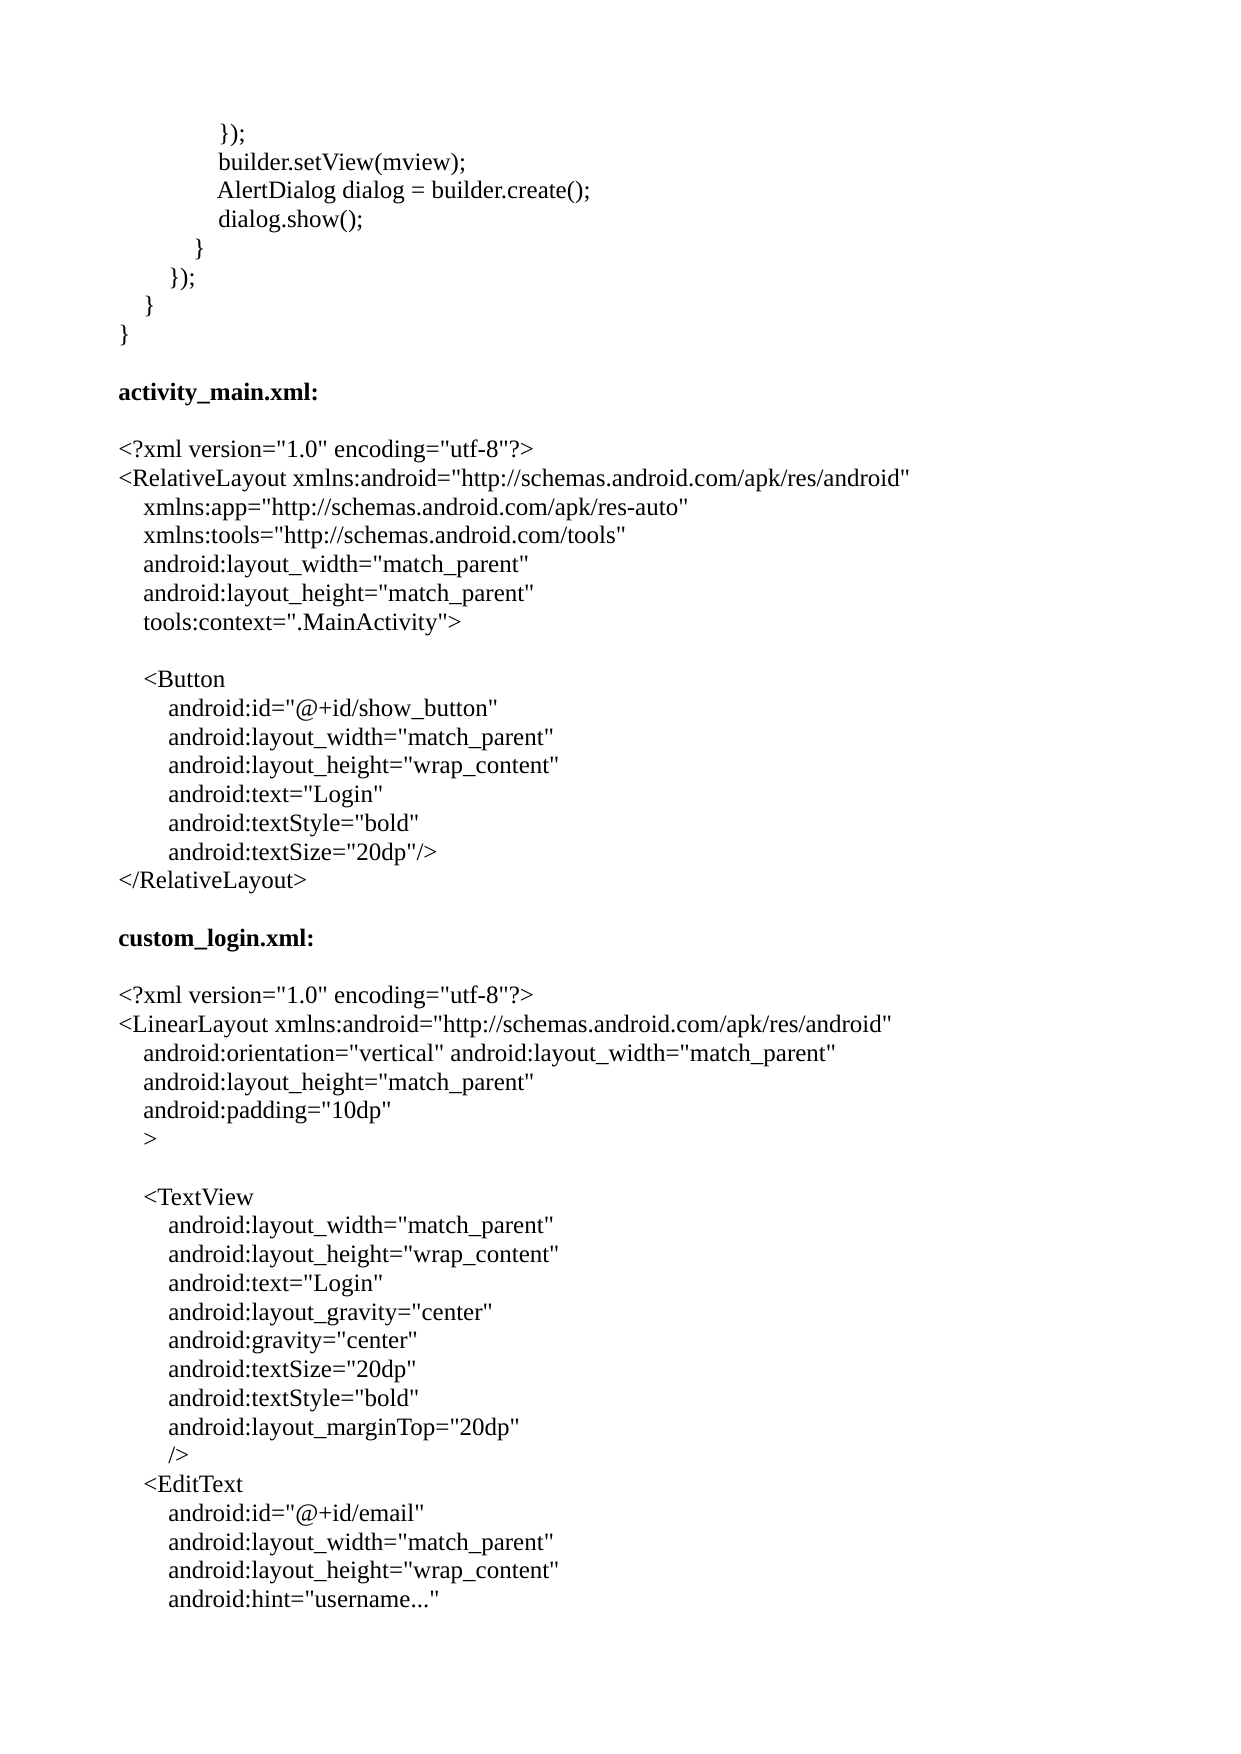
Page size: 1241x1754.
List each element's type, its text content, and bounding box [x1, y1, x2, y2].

text AlertDialog dialog = builder.create(); [118, 176, 1122, 204]
text dialog.show(); [118, 204, 1122, 233]
text android:id="@+id/show_button" [118, 693, 1122, 722]
text android:layout_height="wrap_content" [118, 751, 1122, 779]
text android:textStyle="bold" [118, 808, 1122, 837]
text android:textStyle="bold" [118, 1383, 1122, 1412]
text android:layout_height="wrap_content" [118, 1556, 1122, 1584]
text android:id="@+id/email" [118, 1498, 1122, 1527]
text android:text="Login" [118, 779, 1122, 808]
text <TextView [118, 1182, 1122, 1211]
text android:layout_width="match_parent" [118, 722, 1122, 751]
text activity_main.xml: [118, 377, 1122, 406]
text <LinearLayout xmlns:android="http://schemas.android.com/apk/res/android" [118, 1009, 1122, 1038]
text android:layout_width="match_parent" [118, 549, 1122, 578]
text tools:context=".MainActivity"> [118, 607, 1122, 636]
text <Button [118, 664, 1122, 693]
text xmlns:tools="http://schemas.android.com/tools" [118, 521, 1122, 549]
text <EditText [118, 1469, 1122, 1498]
text android:layout_height="wrap_content" [118, 1239, 1122, 1268]
text builder.setView(mview); [118, 147, 1122, 176]
text android:layout_marginTop="20dp" [118, 1412, 1122, 1441]
text } [118, 319, 1122, 348]
text xmlns:app="http://schemas.android.com/apk/res-auto" [118, 492, 1122, 521]
text android:padding="10dp" [118, 1096, 1122, 1124]
text <RelativeLayout xmlns:android="http://schemas.android.com/apk/res/android" [118, 463, 1122, 492]
text android:layout_height="match_parent" [118, 1067, 1122, 1096]
text /> [118, 1441, 1122, 1469]
text android:orientation="vertical" android:layout_width="match_parent" [118, 1038, 1122, 1067]
text android:gravity="center" [118, 1326, 1122, 1354]
text > [118, 1124, 1122, 1153]
text } [118, 291, 1122, 319]
text <?xml version="1.0" encoding="utf-8"?> [118, 981, 1122, 1009]
text android:hint="username..." [118, 1584, 1122, 1613]
text </RelativeLayout> [118, 866, 1122, 894]
text }); [118, 262, 1122, 291]
text }); [118, 118, 1122, 147]
text android:text="Login" [118, 1268, 1122, 1297]
text android:layout_width="match_parent" [118, 1211, 1122, 1239]
text android:textSize="20dp" [118, 1354, 1122, 1383]
text } [118, 233, 1122, 262]
text android:layout_width="match_parent" [118, 1527, 1122, 1556]
text android:layout_gravity="center" [118, 1297, 1122, 1326]
text android:layout_height="match_parent" [118, 578, 1122, 607]
text custom_login.xml: [118, 923, 1122, 952]
text <?xml version="1.0" encoding="utf-8"?> [118, 434, 1122, 463]
text android:textSize="20dp"/> [118, 837, 1122, 866]
